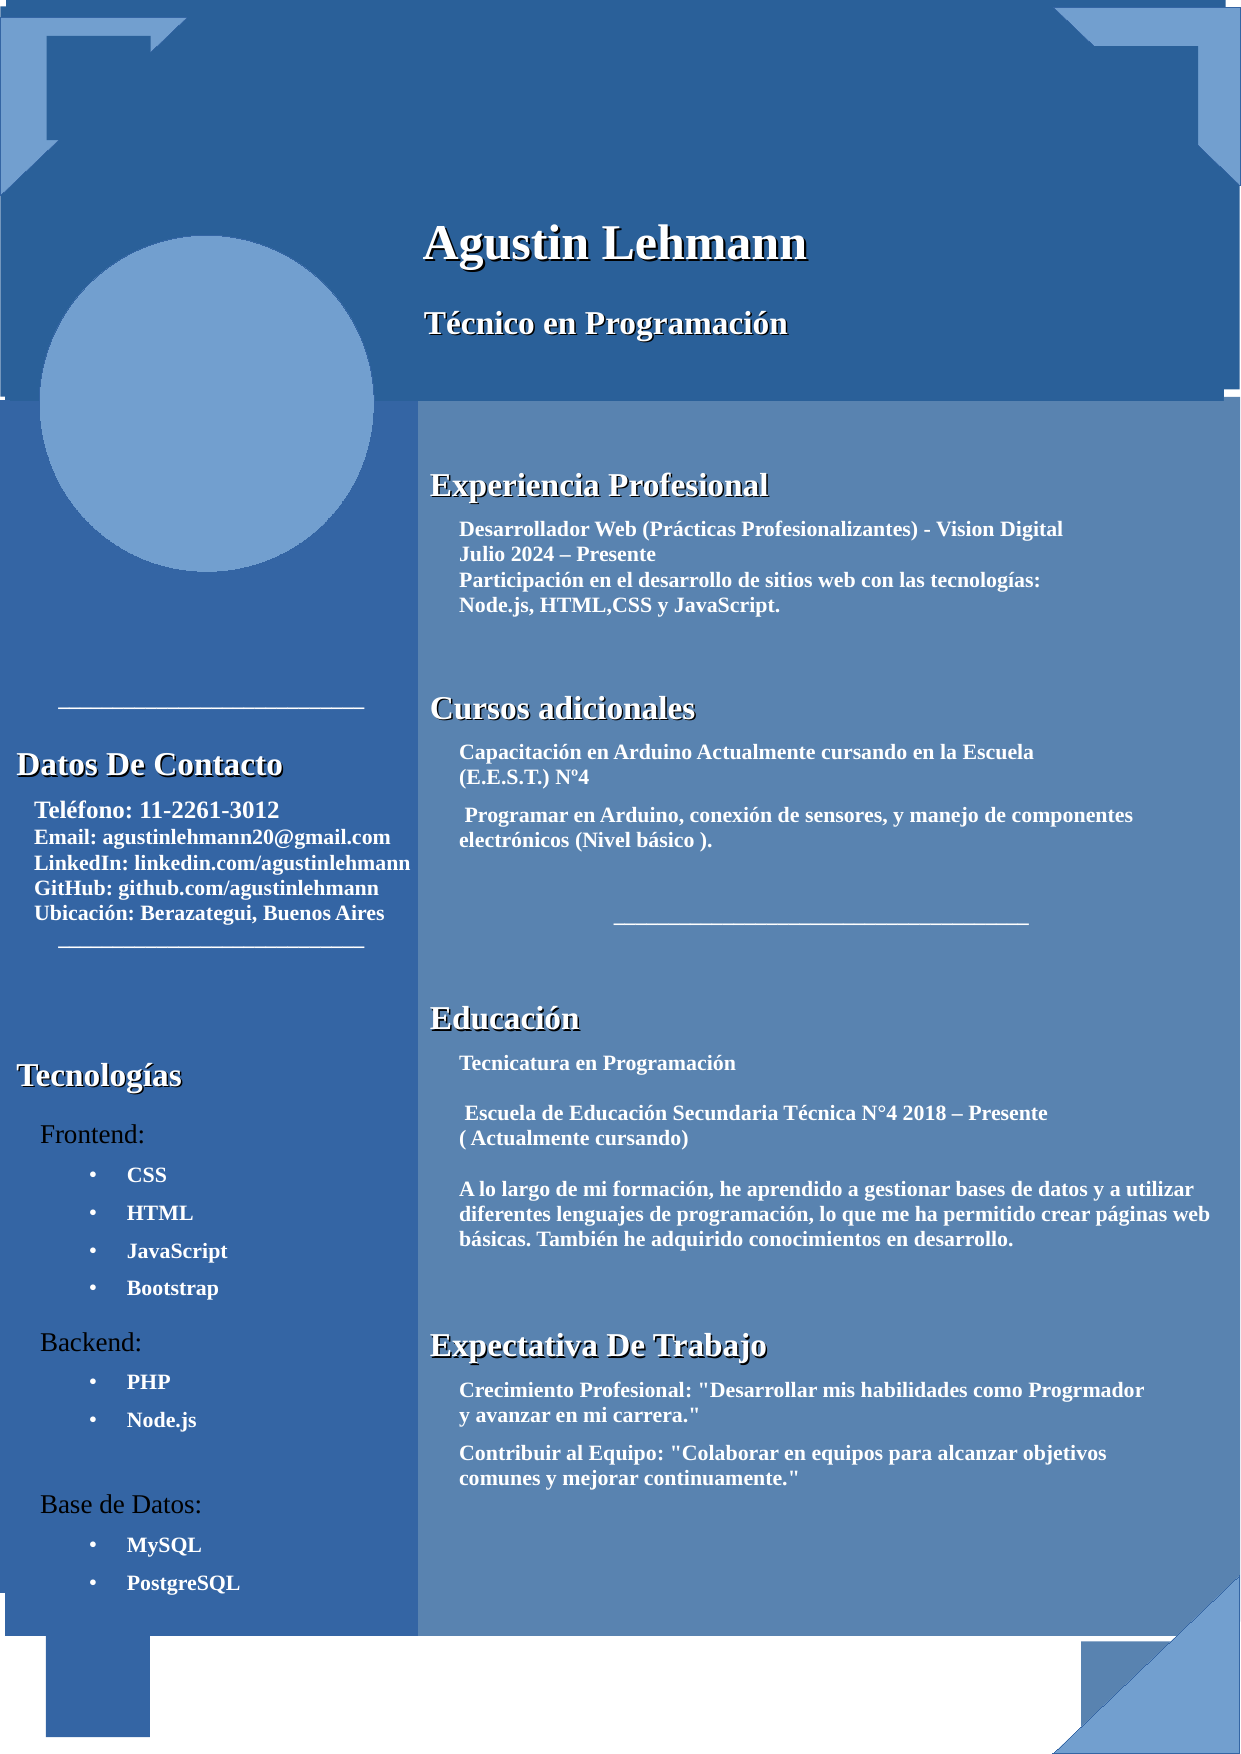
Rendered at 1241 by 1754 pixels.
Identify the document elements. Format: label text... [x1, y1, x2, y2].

table_cell ____________________________ Datos De Contacto Teléfono: 11-2261-3012 Email: agustinlehmann20@gmail.com LinkedIn: linkedin.com/agustinlehmann GitHub: github.com/agustinlehmann Ubicación: Berazategui, Buenos Aires ____________________________ Tecnologías Frontend: CSS HTML JavaScript Bootstrap Backend: PHP Node.js Base de Datos: MySQL PostgreSQL [5, 401, 418, 1636]
table_header Agustin Lehmann Técnico en Programación [5, 144, 1224, 401]
table_cell Experiencia Profesional Desarrollador Web (Prácticas Profesionalizantes) - Vision Digital Julio 2024 – Presente Participación en el desarrollo de sitios web con las tecnologías: Node.js, HTML,CSS y JavaScript. Cursos adicionales Capacitación en Arduino Actualmente cursando en la Escuela (E.E.S.T.) Nº4 Programar en Arduino, conexión de sensores, y manejo de componentes electrónicos (Nivel básico ). ______________________________________ Educación Tecnicatura en Programación Escuela de Educación Secundaria Técnica N°4 2018 – Presente ( Actualmente cursando) A lo largo de mi formación, he aprendido a gestionar bases de datos y a utilizar diferentes lenguajes de programación, lo que me ha permitido crear páginas web básicas. También he adquirido conocimientos en desarrollo. Expectativa De Trabajo Crecimiento Profesional: "Desarrollar mis habilidades como Progrmador y avanzar en mi carrera." Contribuir al Equipo: "Colaborar en equipos para alcanzar objetivos comunes y mejorar continuamente." [418, 401, 1223, 1636]
